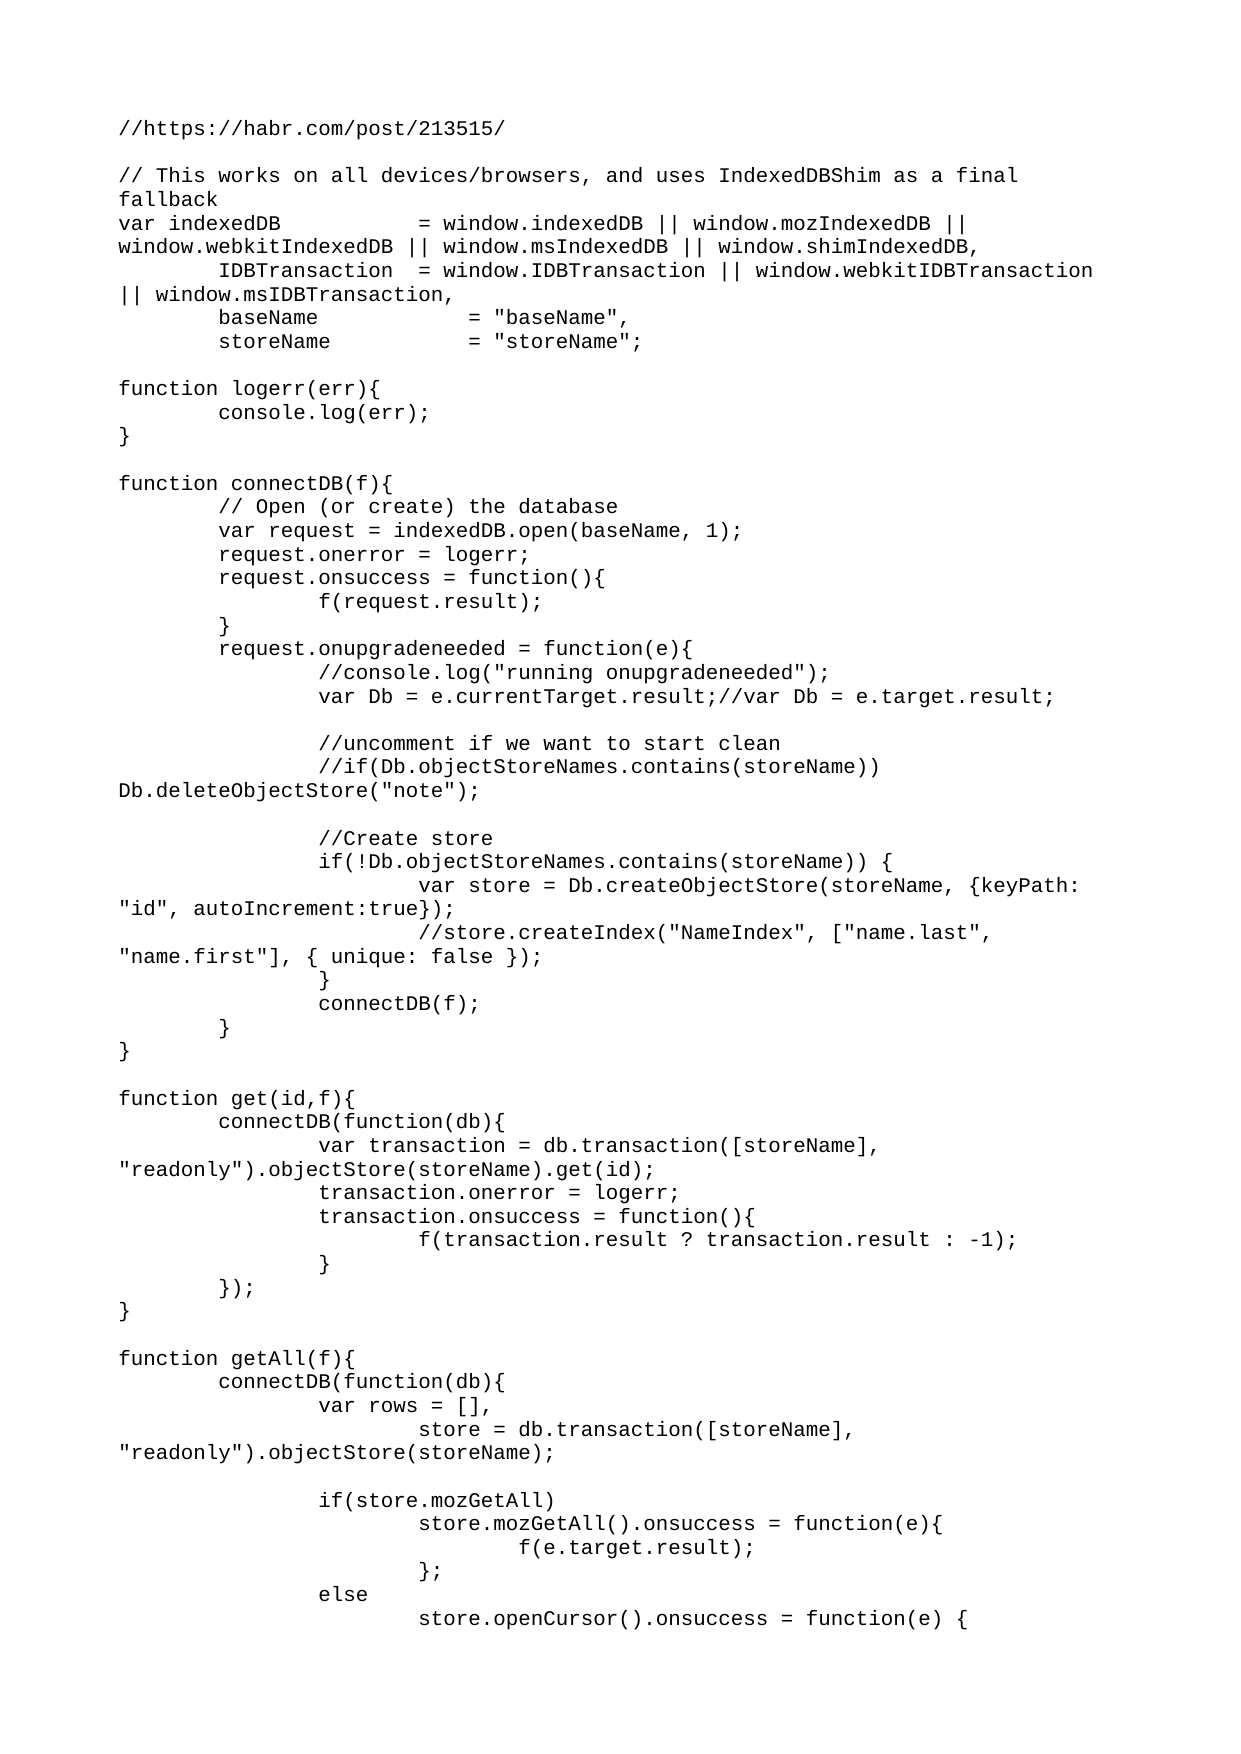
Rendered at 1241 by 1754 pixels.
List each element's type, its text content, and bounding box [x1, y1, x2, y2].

text } [118, 426, 1122, 449]
text } [118, 615, 1122, 638]
text f(request.result); [118, 591, 1122, 615]
text var request = indexedDB.open(baseName, 1); [118, 520, 1122, 544]
text // Open (or create) the database [118, 496, 1122, 520]
text f(e.target.result); [118, 1537, 1122, 1561]
text // This works on all devices/browsers, and uses IndexedDBShim as a final fallback [118, 165, 1122, 213]
text function connectDB(f){ [118, 473, 1122, 496]
text }; [118, 1561, 1122, 1584]
text IDBTransaction = window.IDBTransaction || window.webkitIDBTransaction || window.msIDBTransaction, [118, 260, 1122, 307]
text } [118, 1040, 1122, 1064]
text store.openCursor().onsuccess = function(e) { [118, 1608, 1122, 1631]
text function getAll(f){ [118, 1348, 1122, 1371]
text store.mozGetAll().onsuccess = function(e){ [118, 1513, 1122, 1537]
text connectDB(f); [118, 993, 1122, 1017]
text } [118, 1017, 1122, 1040]
text } [118, 1300, 1122, 1324]
text store = db.transaction([storeName], "readonly").objectStore(storeName); [118, 1419, 1122, 1466]
text var Db = e.currentTarget.result;//var Db = e.target.result; [118, 686, 1122, 709]
text console.log(err); [118, 402, 1122, 426]
text var rows = [], [118, 1395, 1122, 1419]
text if(store.mozGetAll) [118, 1489, 1122, 1513]
text f(transaction.result ? transaction.result : -1); [118, 1229, 1122, 1253]
text } [118, 1253, 1122, 1277]
text var store = Db.createObjectStore(storeName, {keyPath: "id", autoIncrement:true}); [118, 875, 1122, 922]
text request.onsuccess = function(){ [118, 567, 1122, 591]
text function logerr(err){ [118, 378, 1122, 402]
text request.onerror = logerr; [118, 544, 1122, 567]
text function get(id,f){ [118, 1088, 1122, 1111]
text } [118, 969, 1122, 993]
text transaction.onerror = logerr; [118, 1182, 1122, 1206]
text //Create store [118, 827, 1122, 851]
text }); [118, 1277, 1122, 1300]
text else [118, 1584, 1122, 1608]
text connectDB(function(db){ [118, 1111, 1122, 1135]
text //if(Db.objectStoreNames.contains(storeName)) Db.deleteObjectStore("note"); [118, 757, 1122, 804]
text //https://habr.com/post/213515/ [118, 118, 1122, 142]
text connectDB(function(db){ [118, 1371, 1122, 1395]
text storeName = "storeName"; [118, 331, 1122, 354]
text //console.log("running onupgradeneeded"); [118, 662, 1122, 686]
text var indexedDB = window.indexedDB || window.mozIndexedDB || window.webkitIndexedDB || window.msIndexedDB || window.shimIndexedDB, [118, 213, 1122, 260]
text //uncomment if we want to start clean [118, 733, 1122, 757]
text baseName = "baseName", [118, 307, 1122, 331]
text transaction.onsuccess = function(){ [118, 1206, 1122, 1229]
text request.onupgradeneeded = function(e){ [118, 638, 1122, 662]
text if(!Db.objectStoreNames.contains(storeName)) { [118, 851, 1122, 875]
text //store.createIndex("NameIndex", ["name.last", "name.first"], { unique: false }); [118, 922, 1122, 969]
text var transaction = db.transaction([storeName], "readonly").objectStore(storeName).get(id); [118, 1135, 1122, 1182]
